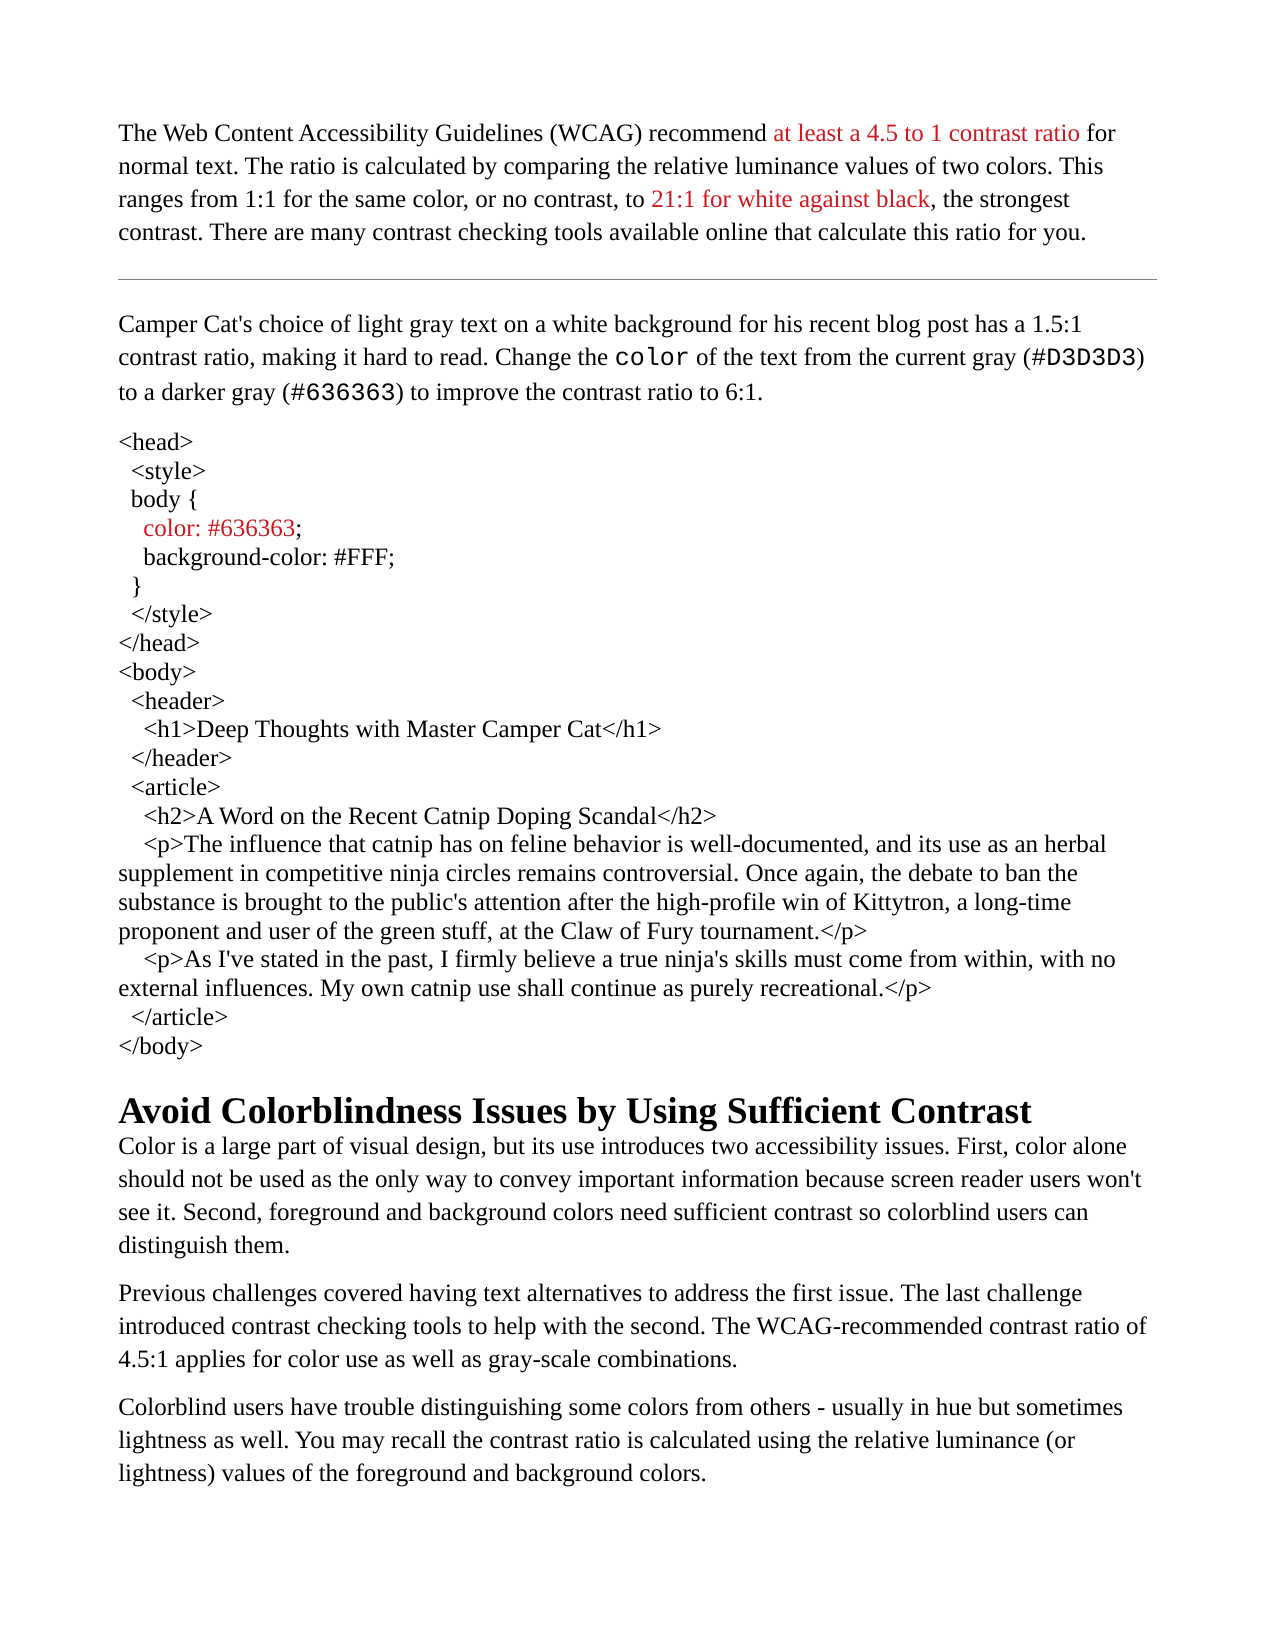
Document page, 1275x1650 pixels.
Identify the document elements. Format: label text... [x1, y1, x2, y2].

text body { [118, 484, 1157, 513]
text <h2>A Word on the Recent Catnip Doping Scandal</h2> [118, 801, 1157, 829]
text <article> [118, 772, 1157, 801]
text <body> [118, 657, 1157, 686]
text <p>The influence that catnip has on feline behavior is well-documented, and its use as an herbal supplement in competitive ninja circles remains controversial. Once again, the debate to ban the substance is brought to the public's attention after the high-profile win of Kittytron, a long-time proponent and user of the green stuff, at the Claw of Fury tournament.</p> [118, 829, 1157, 944]
text Previous challenges covered having text alternatives to address the first issue. The last challenge introduced contrast checking tools to help with the second. The WCAG-recommended contrast ratio of 4.5:1 applies for color use as well as gray-scale combinations. [118, 1278, 1157, 1373]
text Colorblind users have trouble distinguishing some colors from others - usually in hue but sometimes lightness as well. You may recall the contrast ratio is calculated using the relative luminance (or lightness) values of the foreground and background colors. [118, 1392, 1157, 1487]
text Camper Cat's choice of light gray text on a white background for his recent blog post has a 1.5:1 contrast ratio, making it hard to read. Change the color of the text from the current gray (#D3D3D3) to a darker gray (#636363) to improve the contrast ratio to 6:1. [118, 309, 1157, 408]
text </header> [118, 743, 1157, 772]
text </style> [118, 599, 1157, 628]
text The Web Content Accessibility Guidelines (WCAG) recommend at least a 4.5 to 1 contrast ratio for normal text. The ratio is calculated by comparing the relative luminance values of two colors. This ranges from 1:1 for the same color, or no contrast, to 21:1 for white against black, the strongest contrast. There are many contrast checking tools available online that calculate this ratio for you. [118, 118, 1157, 246]
text <head> [118, 427, 1157, 456]
text <style> [118, 456, 1157, 484]
text </body> [118, 1031, 1157, 1059]
text } [118, 571, 1157, 599]
text color: #636363; [118, 513, 1157, 542]
text Color is a large part of visual design, but its use introduces two accessibility issues. First, color alone should not be used as the only way to convey important information because screen reader users won't see it. Second, foreground and background colors need sufficient contrast so colorblind users can distinguish them. [118, 1131, 1157, 1259]
text <p>As I've stated in the past, I firmly believe a true ninja's skills must come from within, with no external influences. My own catnip use shall continue as purely recreational.</p> [118, 944, 1157, 1002]
text <header> [118, 686, 1157, 714]
subtitle Avoid Colorblindness Issues by Using Sufficient Contrast [118, 1088, 1157, 1131]
text background-color: #FFF; [118, 542, 1157, 571]
text </head> [118, 628, 1157, 657]
text <h1>Deep Thoughts with Master Camper Cat</h1> [118, 714, 1157, 743]
text </article> [118, 1002, 1157, 1031]
